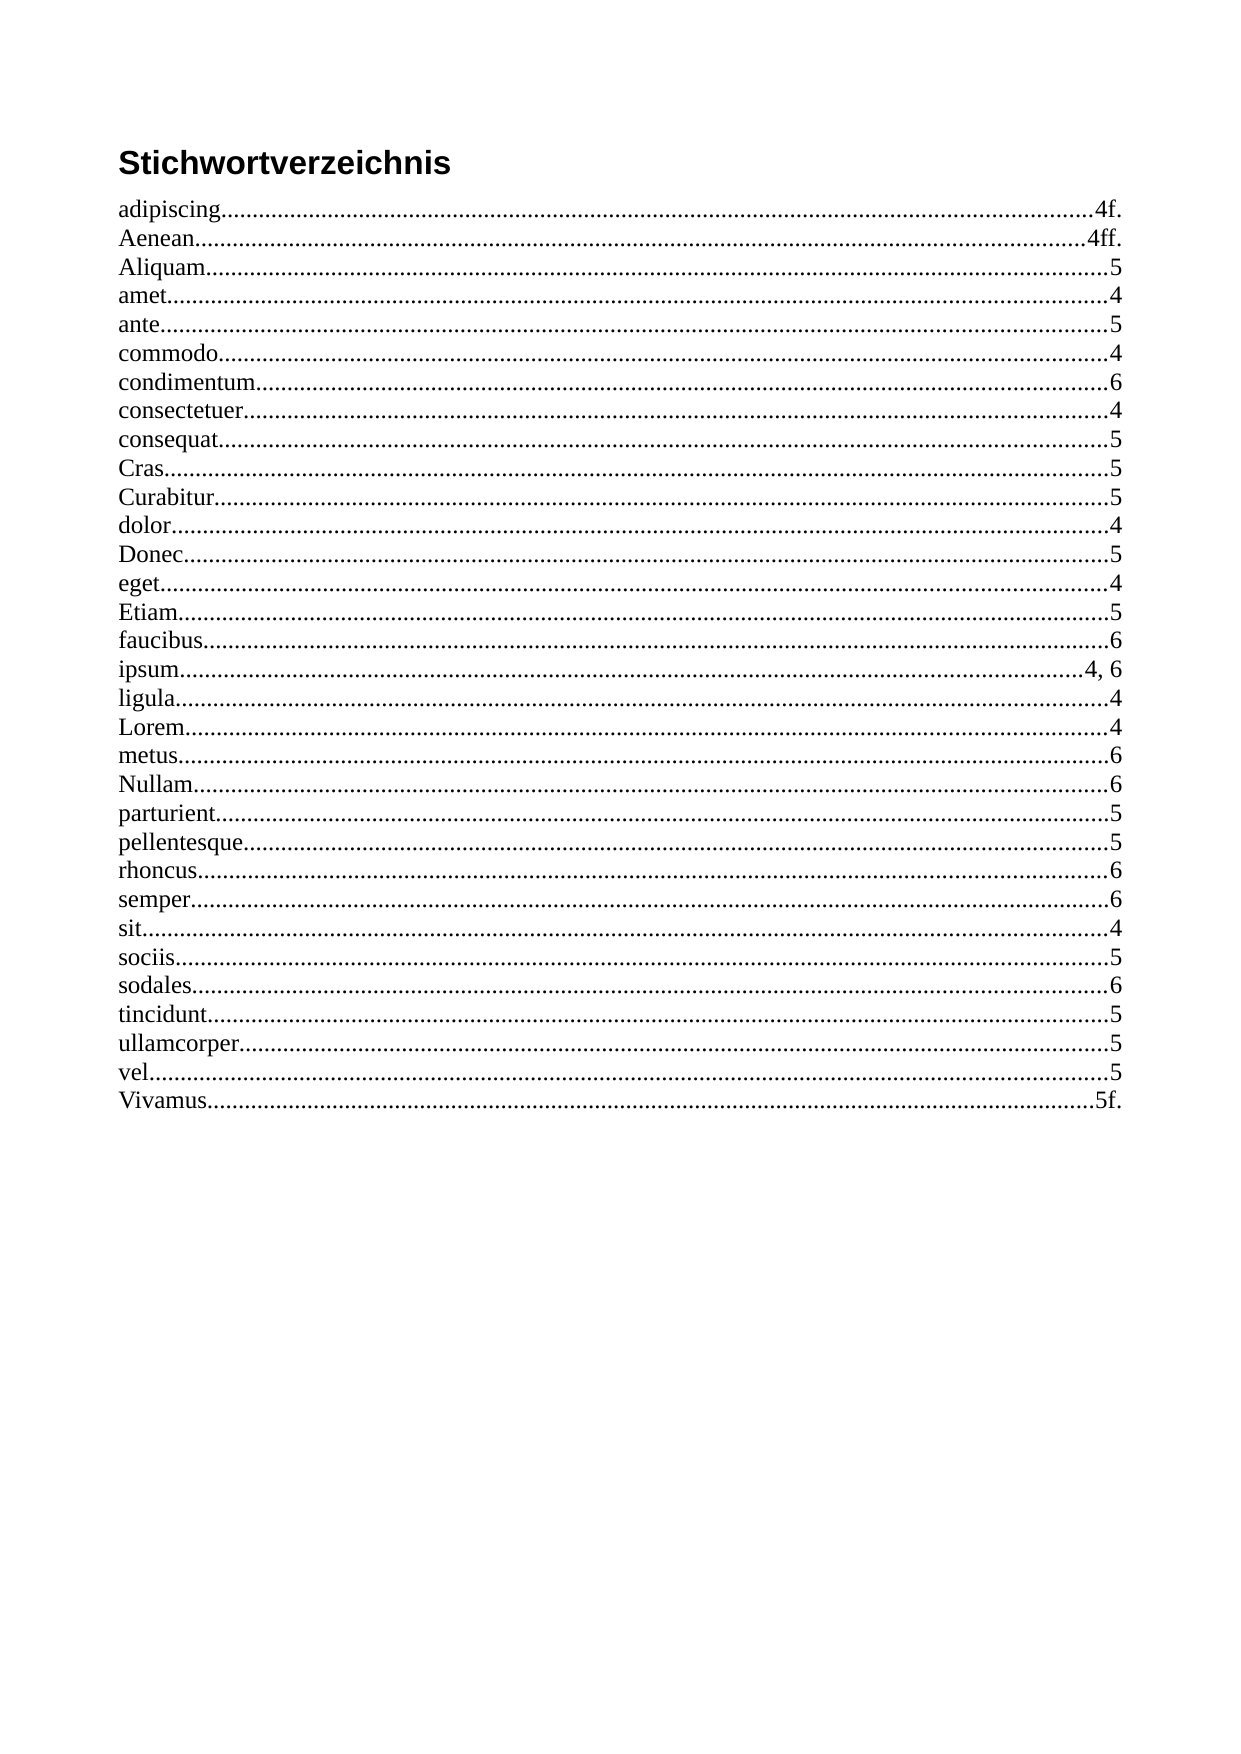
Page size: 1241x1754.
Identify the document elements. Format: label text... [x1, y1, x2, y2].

text Vivamus 5f. [118, 1085, 1122, 1114]
text consequat 5 [118, 424, 1122, 453]
subtitle Stichwortverzeichnis [118, 143, 1122, 182]
text ipsum 4, 6 [118, 654, 1122, 683]
text Aliquam 5 [118, 252, 1122, 280]
text sociis 5 [118, 942, 1122, 970]
text sodales 6 [118, 970, 1122, 999]
text ullamcorper 5 [118, 1028, 1122, 1057]
text Lorem 4 [118, 712, 1122, 740]
text semper 6 [118, 884, 1122, 913]
text Donec 5 [118, 539, 1122, 568]
text eget 4 [118, 568, 1122, 597]
text consectetuer 4 [118, 395, 1122, 424]
text ante 5 [118, 309, 1122, 338]
text parturient 5 [118, 798, 1122, 827]
text pellentesque 5 [118, 827, 1122, 855]
text Aenean 4ff. [118, 223, 1122, 252]
text dolor 4 [118, 510, 1122, 539]
text adipiscing 4f. [118, 194, 1122, 223]
text faucibus 6 [118, 625, 1122, 654]
text condimentum 6 [118, 367, 1122, 395]
text Curabitur 5 [118, 482, 1122, 510]
text Cras 5 [118, 453, 1122, 482]
text Nullam 6 [118, 769, 1122, 798]
text Etiam 5 [118, 597, 1122, 625]
text metus 6 [118, 740, 1122, 769]
text commodo 4 [118, 338, 1122, 367]
text ligula 4 [118, 683, 1122, 712]
text vel 5 [118, 1057, 1122, 1085]
text sit 4 [118, 913, 1122, 942]
text rhoncus 6 [118, 855, 1122, 884]
text tincidunt 5 [118, 999, 1122, 1028]
text amet 4 [118, 280, 1122, 309]
